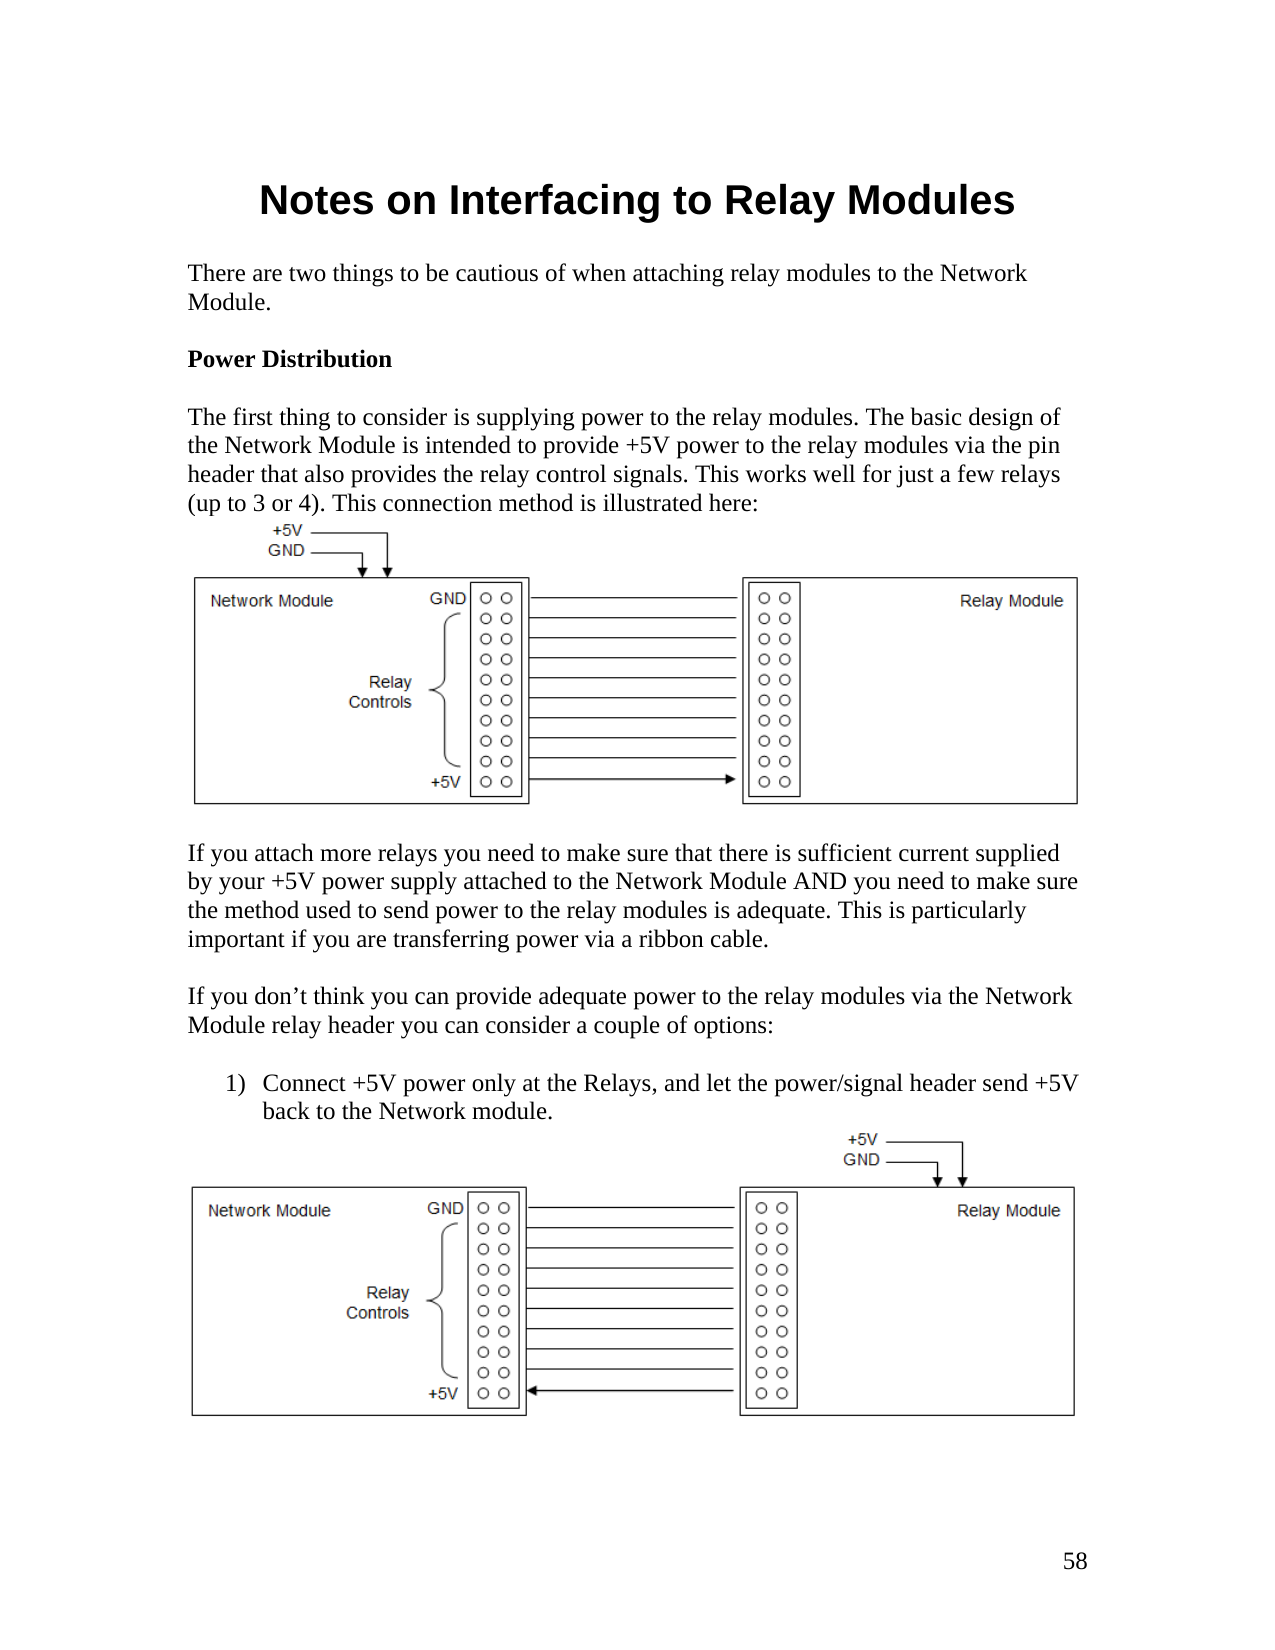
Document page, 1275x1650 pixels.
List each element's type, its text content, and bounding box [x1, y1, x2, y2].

subtitle Notes on Interfacing to Relay Modules [187, 175, 1087, 223]
picture [187, 1125, 1082, 1422]
text If you don’t think you can provide adequate power to the relay modules via the Network Module relay header you can consider a couple of options: [187, 981, 1087, 1039]
text There are two things to be cautious of when attaching relay modules to the Network Module. [187, 258, 1087, 315]
text Power Distribution [187, 344, 1087, 373]
list Connect +5V power only at the Relays, and let the power/signal header send +5V back to the Network module. [225, 1068, 1087, 1125]
text If you attach more relays you need to make sure that there is sufficient current supplied by your +5V power supply attached to the Network Module AND you need to make sure the method used to send power to the relay modules is adequate. This is particularly important if you are transferring power via a ribbon cable. [187, 838, 1087, 953]
picture [187, 516, 1085, 809]
text The first thing to consider is supplying power to the relay modules. The basic design of the Network Module is intended to provide +5V power to the relay modules via the pin header that also provides the relay control signals. This works well for just a few relays (up to 3 or 4). This connection method is illustrated here: [187, 402, 1087, 517]
